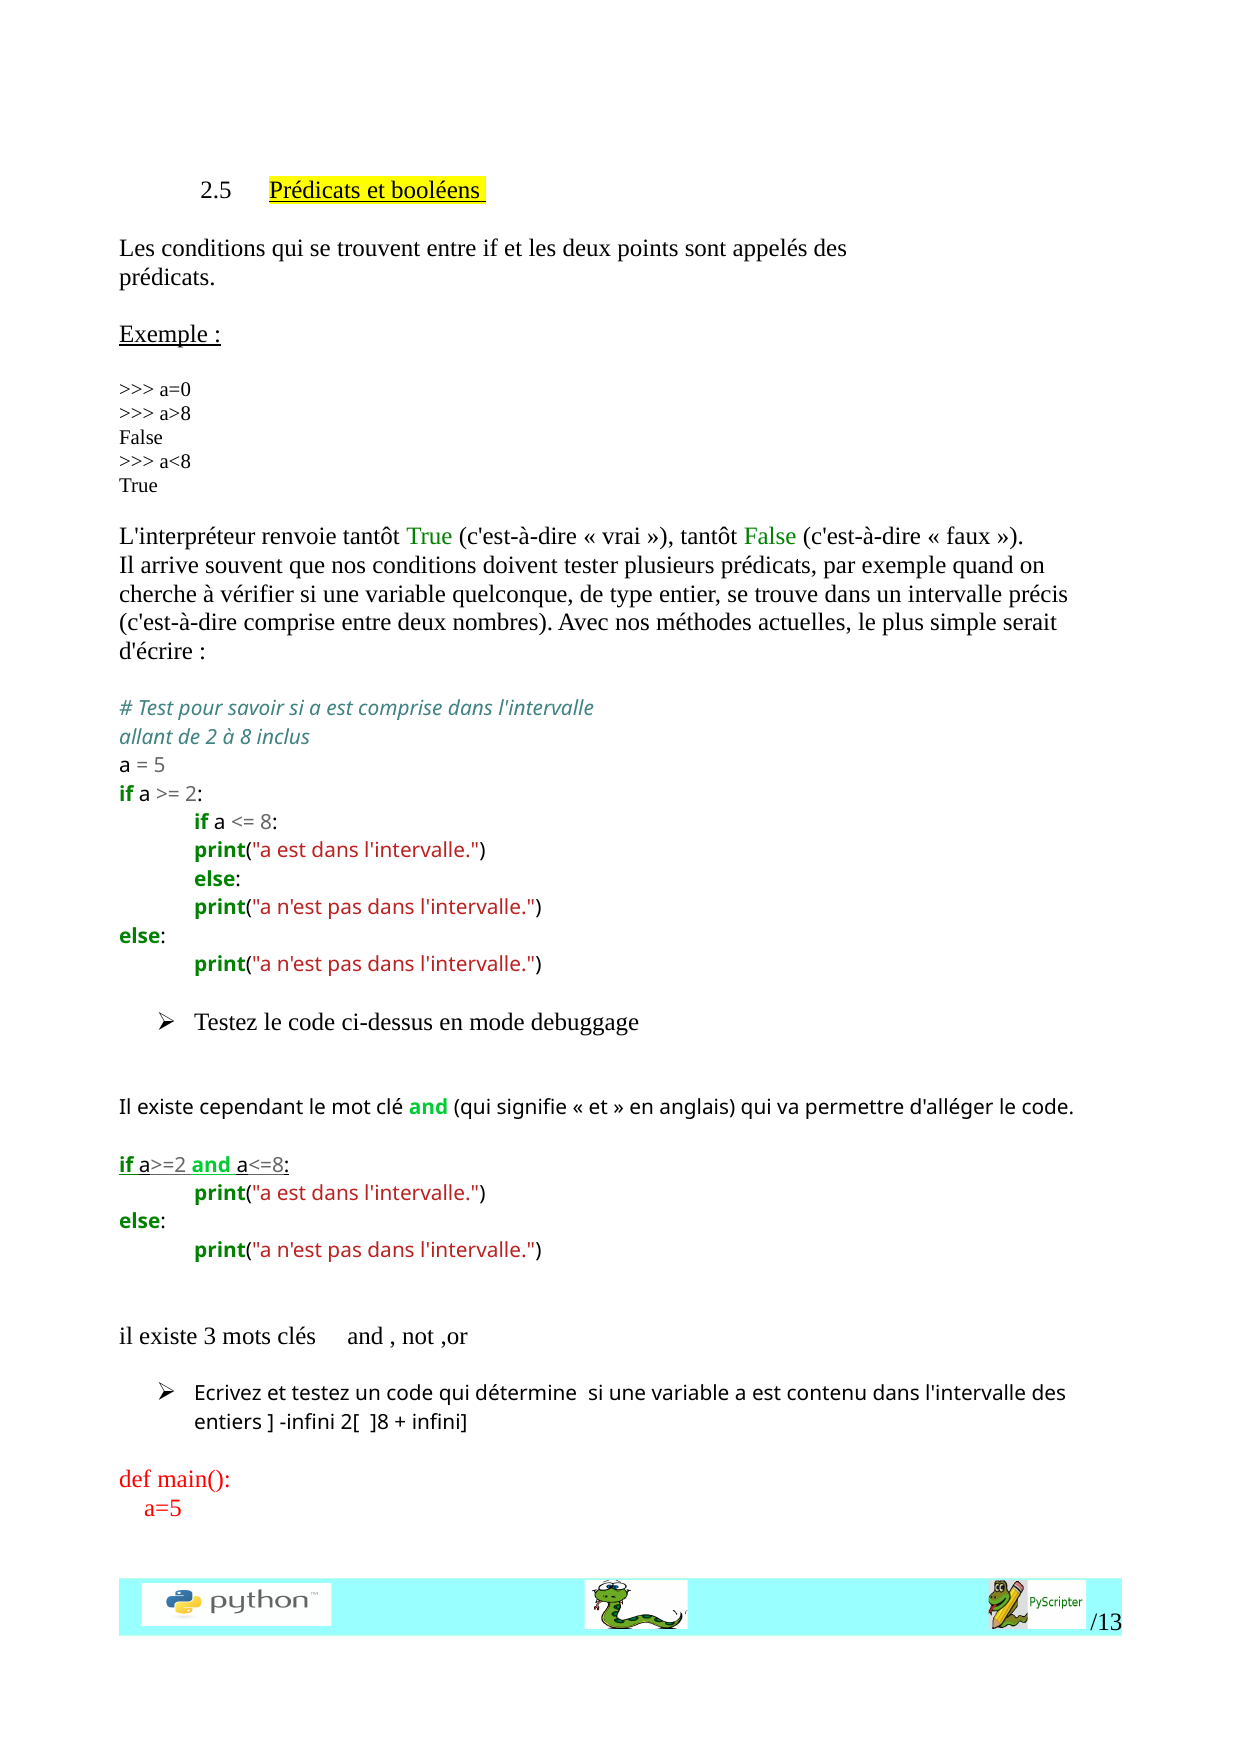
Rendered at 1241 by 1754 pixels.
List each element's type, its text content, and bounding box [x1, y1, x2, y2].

picture [584, 1580, 688, 1629]
text # Test pour savoir si a est comprise dans l'intervalle [119, 693, 1122, 722]
text a = 5 [119, 750, 1122, 779]
text print("a n'est pas dans l'intervalle.") [119, 1235, 1122, 1263]
text >>> a<8 [119, 449, 1122, 473]
text a=5 [119, 1493, 1122, 1522]
text Il arrive souvent que nos conditions doivent tester plusieurs prédicats, par exemple quand on cherche à vérifier si une variable quelconque, de type entier, se trouve dans un intervalle précis (c'est-à-dire comprise entre deux nombres). Avec nos méthodes actuelles, le plus simple serait d'écrire : [119, 550, 1122, 665]
text else: [119, 1207, 1122, 1235]
text print("a est dans l'intervalle.") [119, 1178, 1122, 1207]
text allant de 2 à 8 inclus [119, 722, 1122, 750]
text if a >= 2: [119, 779, 1122, 807]
text Il existe cependant le mot clé and (qui signifie « et » en anglais) qui va permettre d'alléger le code. [119, 1092, 1122, 1121]
picture [141, 1583, 332, 1626]
text if a <= 8: [119, 807, 1122, 836]
text if a>=2 and a<=8: [119, 1150, 1122, 1178]
text True [119, 473, 1122, 497]
text else: [119, 864, 1122, 892]
list Testez le code ci-dessus en mode debuggage [156, 1007, 1122, 1035]
text def main(): [119, 1464, 1122, 1493]
text Les conditions qui se trouvent entre if et les deux points sont appelés des [119, 233, 1122, 262]
text Exemple : [119, 319, 1122, 348]
text prédicats. [119, 262, 1122, 291]
list Prédicats et booléens [194, 176, 1122, 204]
text >>> a>8 [119, 401, 1122, 425]
text L'interpréteur renvoie tantôt True (c'est-à-dire « vrai »), tantôt False (c'est-à-dire « faux »). [119, 521, 1122, 550]
list Ecrivez et testez un code qui détermine si une variable a est contenu dans l'intervalle des entiers ] -infini 2[ ]8 + infini] [156, 1378, 1122, 1435]
text False [119, 425, 1122, 449]
picture [988, 1580, 1087, 1629]
text print("a est dans l'intervalle.") [119, 836, 1122, 864]
text >>> a=0 [119, 377, 1122, 401]
text else: [119, 921, 1122, 949]
text il existe 3 mots clés and , not ,or [119, 1321, 1122, 1350]
text print("a n'est pas dans l'intervalle.") [119, 949, 1122, 978]
text print("a n'est pas dans l'intervalle.") [119, 892, 1122, 921]
